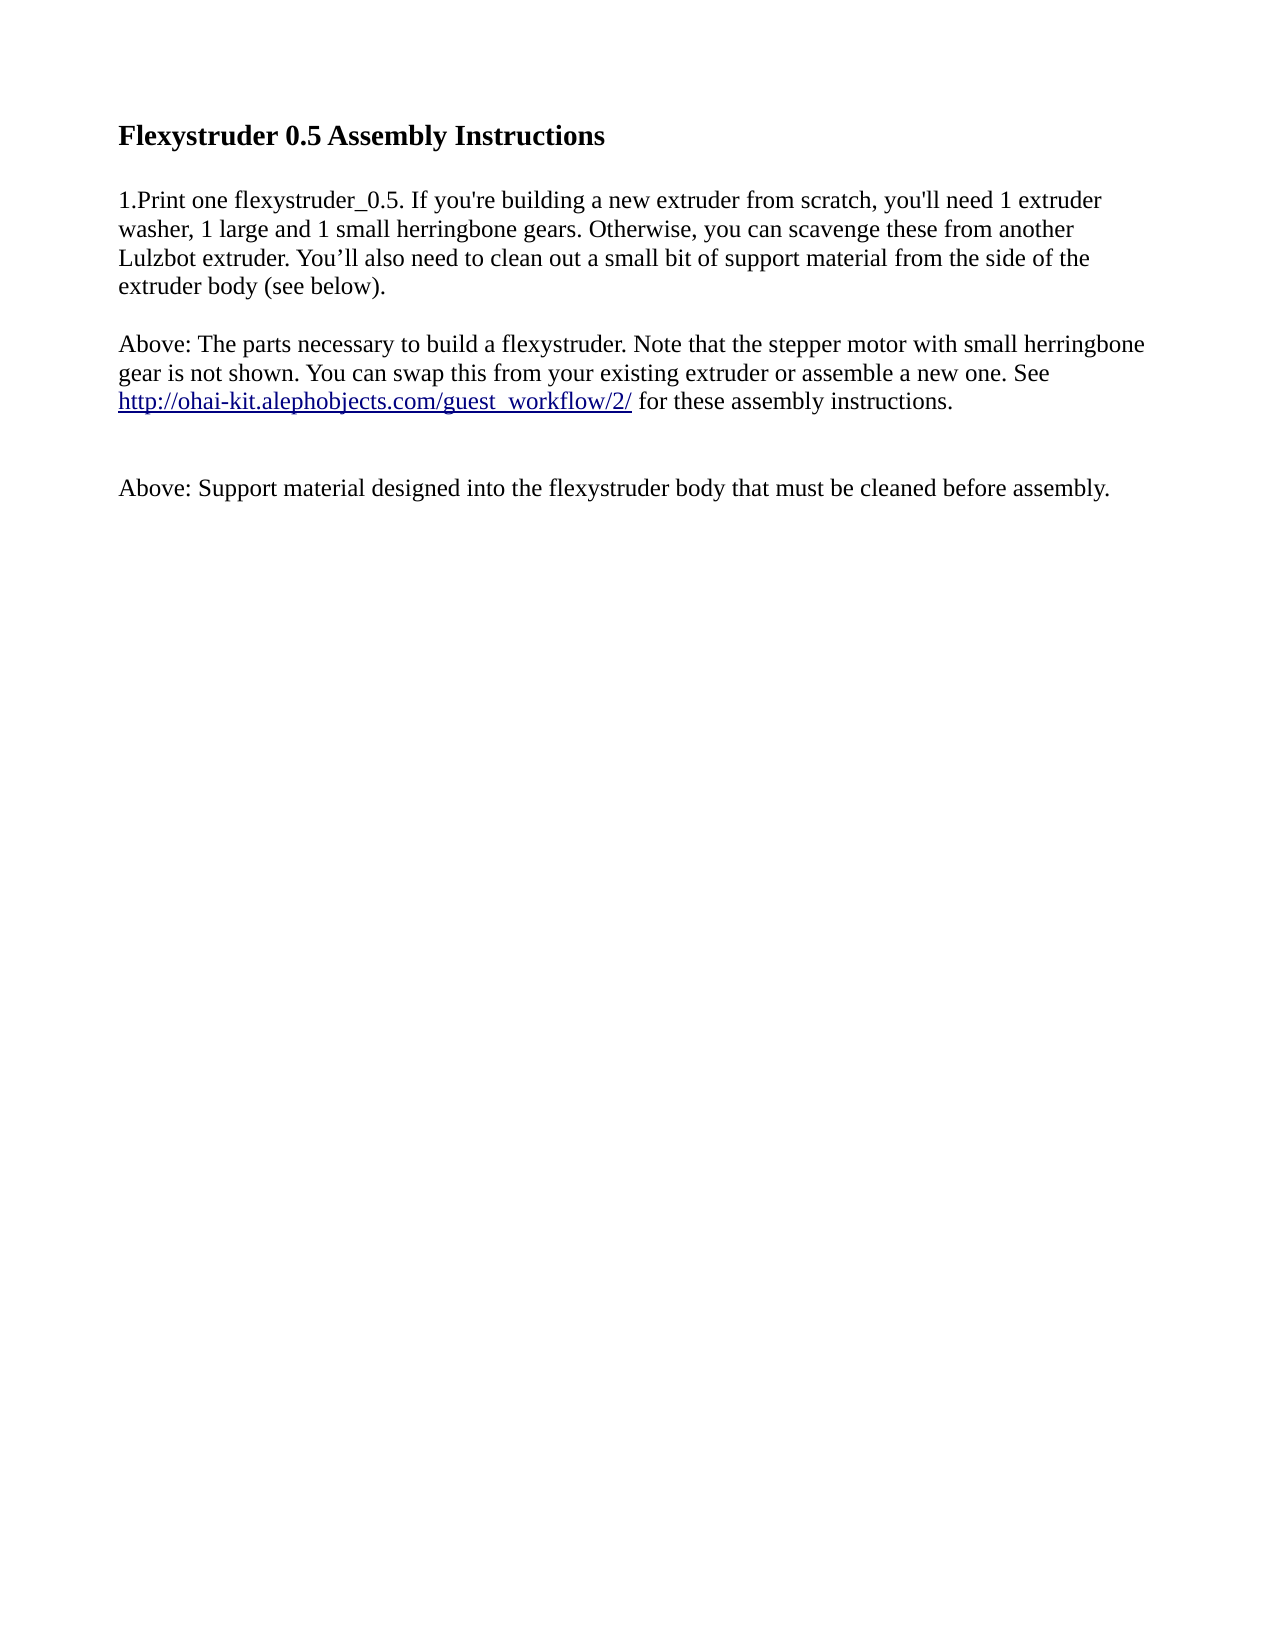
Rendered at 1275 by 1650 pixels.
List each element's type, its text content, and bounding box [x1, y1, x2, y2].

text Above: The parts necessary to build a flexystruder. Note that the stepper motor with small herringbone gear is not shown. You can swap this from your existing extruder or assemble a new one. See http://ohai-kit.alephobjects.com/guest_workflow/2/ for these assembly instructions. [118, 329, 1157, 415]
text Above: Support material designed into the flexystruder body that must be cleaned before assembly. [118, 473, 1157, 501]
list Print one flexystruder_0.5. If you're building a new extruder from scratch, you'll need 1 extruder washer, 1 large and 1 small herringbone gears. Otherwise, you can scavenge these from another Lulzbot extruder. You’ll also need to clean out a small bit of support material from the side of the extruder body (see below). [118, 185, 1157, 300]
text Flexystruder 0.5 Assembly Instructions [118, 118, 1157, 152]
